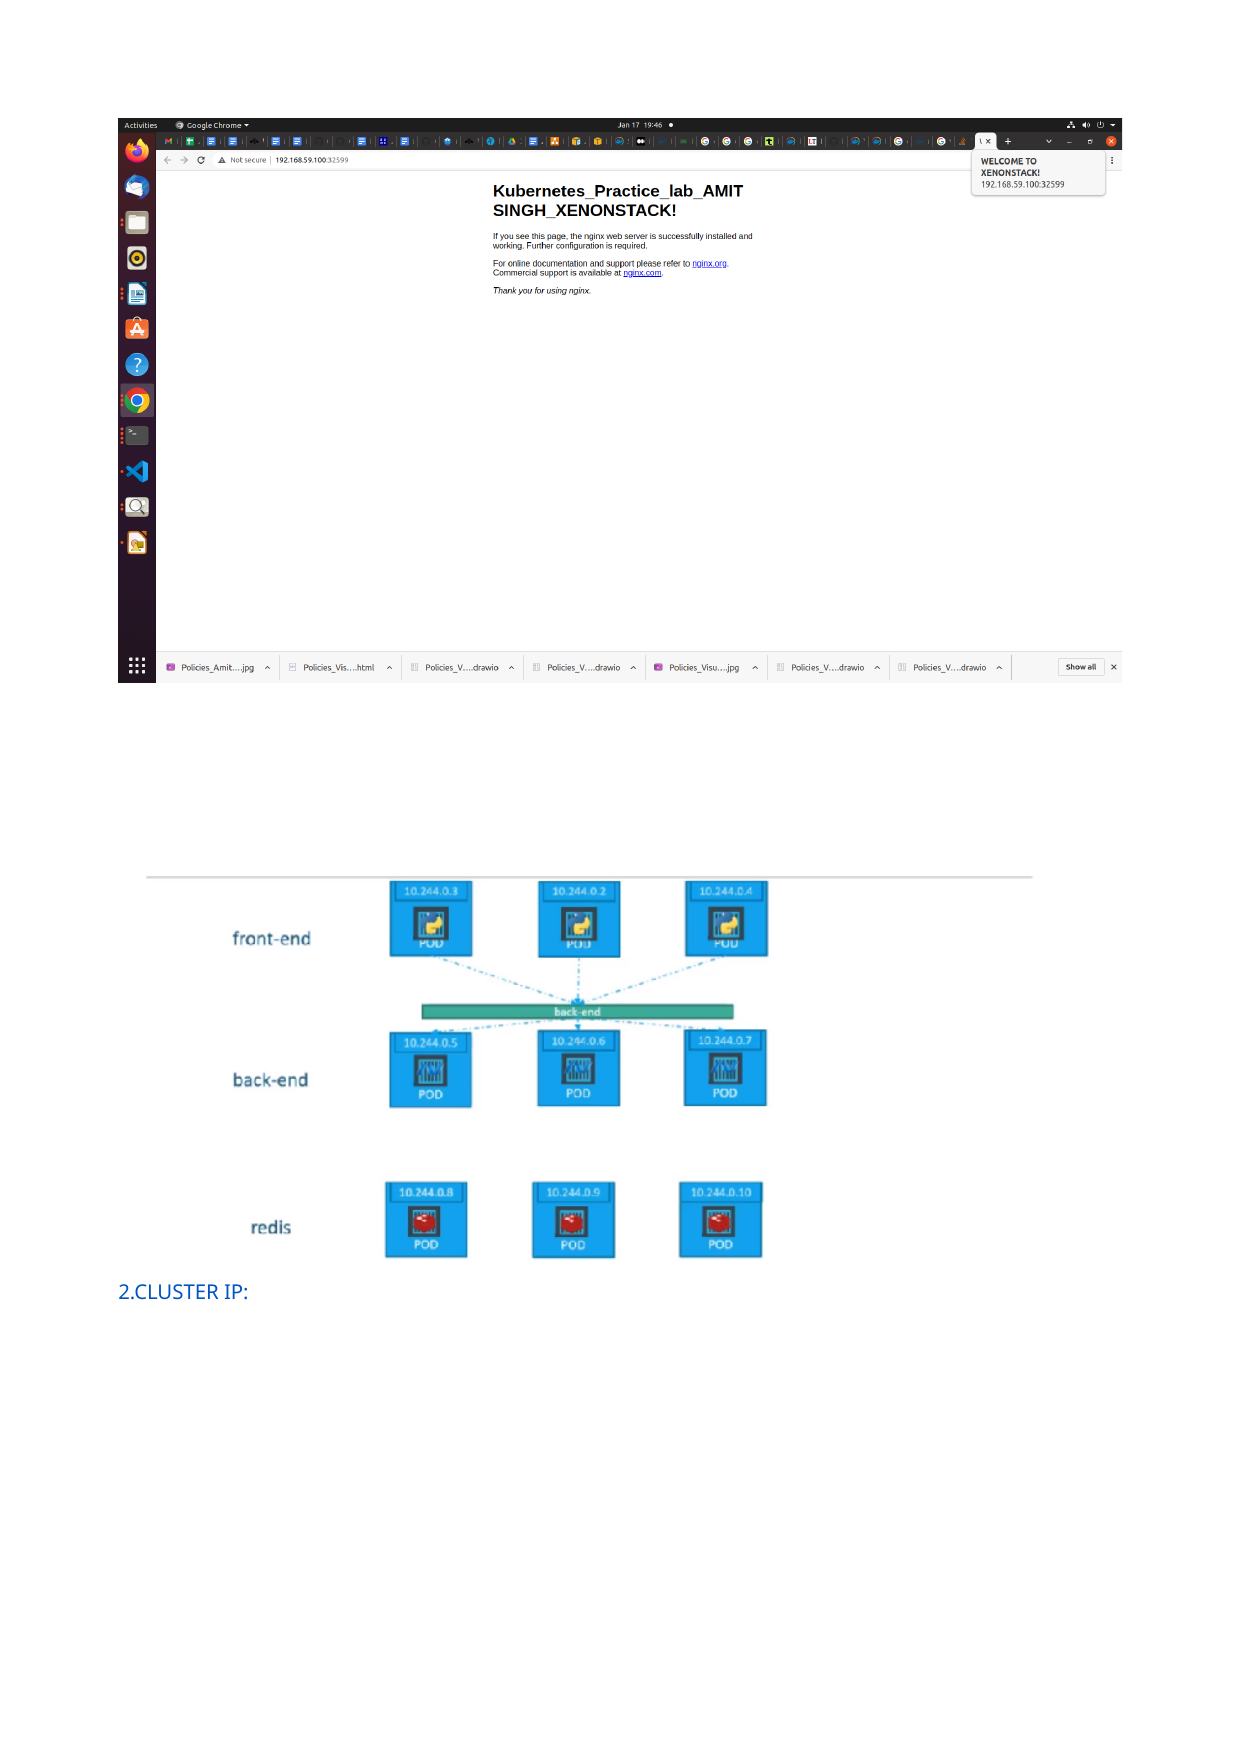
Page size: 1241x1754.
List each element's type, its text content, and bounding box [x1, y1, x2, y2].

text 2.CLUSTER IP: [118, 1278, 1122, 1305]
picture [118, 118, 1123, 683]
picture [118, 740, 1123, 1278]
